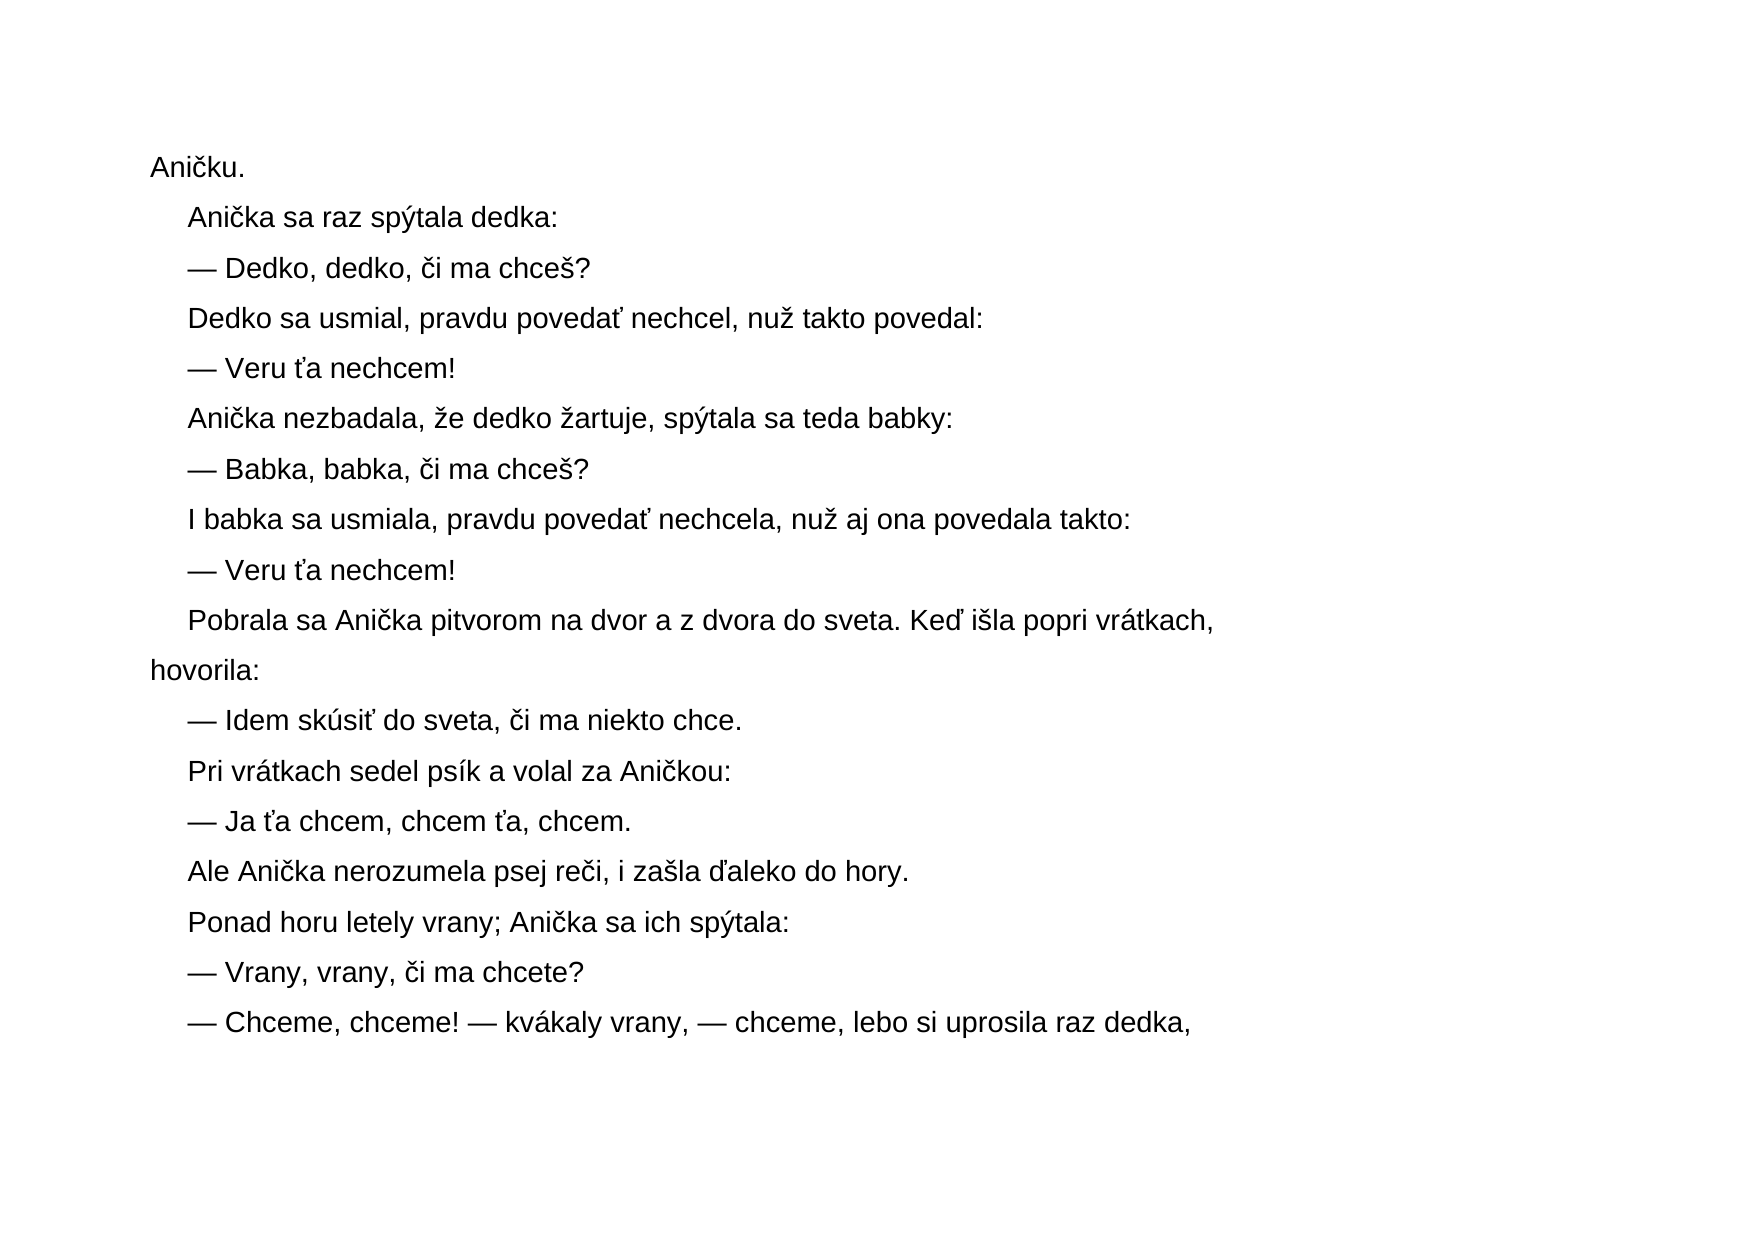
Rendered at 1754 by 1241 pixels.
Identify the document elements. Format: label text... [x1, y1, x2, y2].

text — Veru ťa nechcem! [150, 351, 1243, 385]
text — Vrany, vrany, či ma chcete? [150, 955, 1243, 988]
text Dedko sa usmial, pravdu povedať nechcel, nuž takto povedal: [150, 301, 1243, 334]
text Anička nezbadala, že dedko žartuje, spýtala sa teda babky: [150, 402, 1243, 435]
text — Chceme, chceme! — kvákaly vrany, — chceme, lebo si uprosila raz dedka, [150, 1005, 1243, 1039]
text — Babka, babka, či ma chceš? [150, 452, 1243, 485]
text Anička sa raz spýtala dedka: [150, 200, 1243, 234]
text I babka sa usmiala, pravdu povedať nechcela, nuž aj ona povedala takto: [150, 502, 1243, 536]
text — Idem skúsiť do sveta, či ma niekto chce. [150, 703, 1243, 737]
text Ponad horu letely vrany; Anička sa ich spýtala: [150, 905, 1243, 938]
text Pri vrátkach sedel psík a volal za Aničkou: [150, 754, 1243, 787]
text — Veru ťa nechcem! [150, 552, 1243, 586]
text — Dedko, dedko, či ma chceš? [150, 251, 1243, 284]
text — Ja ťa chcem, chcem ťa, chcem. [150, 804, 1243, 838]
text Pobrala sa Anička pitvorom na dvor a z dvora do sveta. Keď išla popri vrátkach, hovorila: [150, 603, 1243, 687]
text Ale Anička nerozumela psej reči, i zašla ďaleko do hory. [150, 854, 1243, 888]
text Aničku. [150, 150, 1243, 183]
